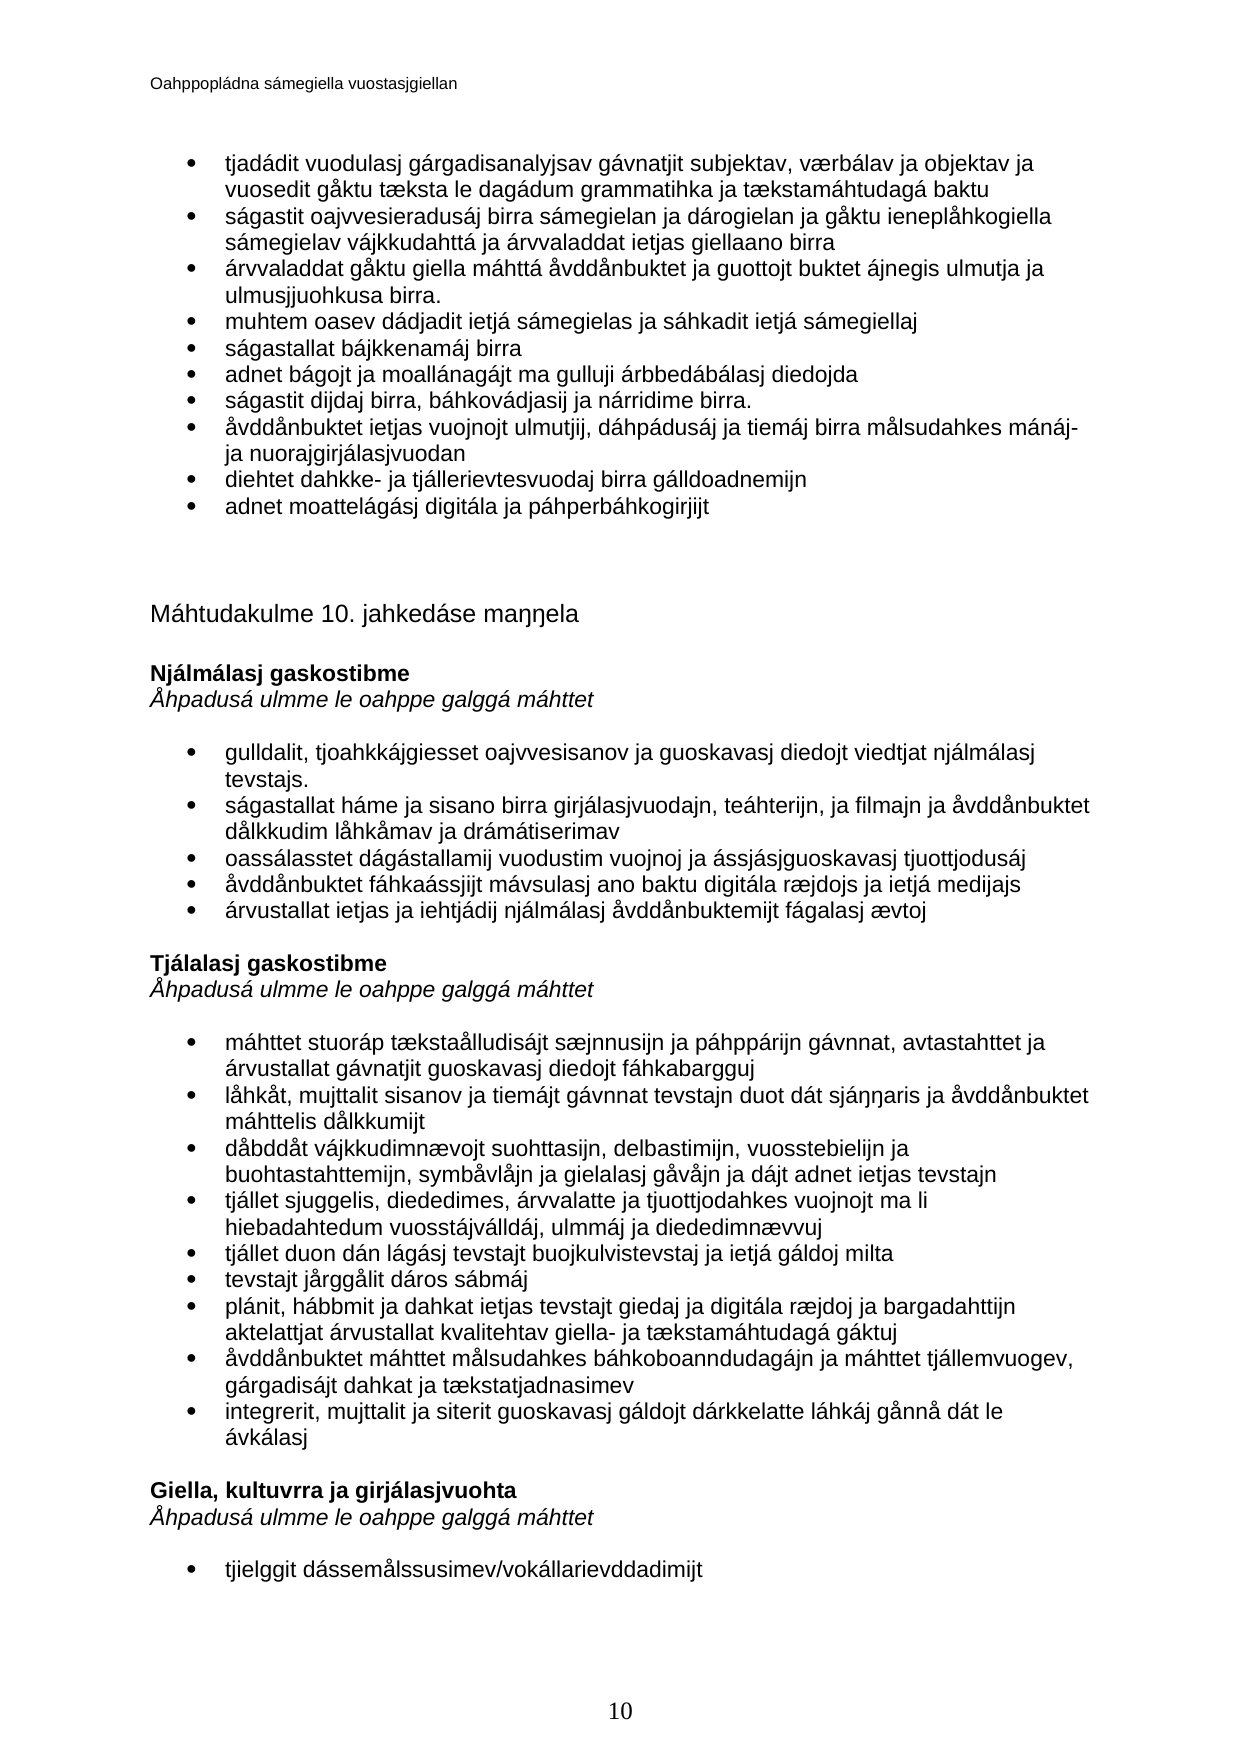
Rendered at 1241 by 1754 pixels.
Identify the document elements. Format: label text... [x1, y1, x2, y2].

list ságastit oajvvesieradusáj birra sámegielan ja dárogielan ja gåktu ieneplåhkogiella sámegielav vájkkudahttá ja árvvaladdat ietjas giellaano birra [187, 203, 1090, 255]
list adnet moattelágásj digitála ja páhperbáhkogirjijt [187, 493, 1090, 519]
subtitle Máhtudakulme 10. jahkedáse maŋŋela [150, 599, 1090, 627]
list ságastallat háme ja sisano birra girjálasjvuodajn, teáhterijn, ja filmajn ja åvddånbuktet dålkkudim låhkåmav ja drámátiserimav [187, 792, 1090, 844]
list oassálasstet dágástallamij vuodustim vuojnoj ja ássjásjguoskavasj tjuottjodusáj [187, 844, 1090, 871]
list muhtem oasev dádjadit ietjá sámegielas ja sáhkadit ietjá sámegiellaj [187, 308, 1090, 334]
subtitle Åhpadusá ulmme le oahppe galggá máhttet [150, 1503, 1090, 1530]
list diehtet dahkke- ja tjállerievtesvuodaj birra gálldoadnemijn [187, 466, 1090, 493]
list dåbddåt vájkkudimnævojt suohttasijn, delbastimijn, vuosstebielijn ja buohtastahttemijn, symbåvlåjn ja gielalasj gåvåjn ja dájt adnet ietjas tevstajn [187, 1134, 1090, 1187]
list åvddånbuktet máhttet målsudahkes báhkoboanndudagájn ja máhttet tjállemvuogev, gárgadisájt dahkat ja tækstatjadnasimev [187, 1345, 1090, 1398]
list låhkåt, mujttalit sisanov ja tiemájt gávnnat tevstajn duot dát sjáŋŋaris ja åvddånbuktet máhttelis dålkkumijt [187, 1082, 1090, 1134]
list tjállet sjuggelis, diededimes, árvvalatte ja tjuottjodahkes vuojnojt ma li hiebadahtedum vuosstájválldáj, ulmmáj ja diededimnævvuj [187, 1187, 1090, 1240]
list tjadádit vuodulasj gárgadisanalyjsav gávnatjit subjektav, værbálav ja objektav ja vuosedit gåktu tæksta le dagádum grammatihka ja tækstamáhtudagá baktu [187, 150, 1090, 203]
subtitle Tjálalasj gaskostibme [150, 950, 1090, 976]
list åvddånbuktet fáhkaássjijt mávsulasj ano baktu digitála ræjdojs ja ietjá medijajs [187, 871, 1090, 897]
list plánit, hábbmit ja dahkat ietjas tevstajt giedaj ja digitála ræjdoj ja bargadahttijn aktelattjat árvustallat kvalitehtav giella- ja tækstamáhtudagá gáktuj [187, 1293, 1090, 1345]
subtitle Giella, kultuvrra ja girjálasjvuohta [150, 1477, 1090, 1503]
list tevstajt jårggålit dáros sábmáj [187, 1266, 1090, 1293]
list ságastit dijdaj birra, báhkovádjasij ja nárridime birra. [187, 387, 1090, 413]
subtitle Åhpadusá ulmme le oahppe galggá máhttet [150, 976, 1090, 1003]
list adnet bágojt ja moallánagájt ma gulluji árbbedábálasj diedojda [187, 361, 1090, 387]
list árvustallat ietjas ja iehtjádij njálmálasj åvddånbuktemijt fágalasj ævtoj [187, 897, 1090, 924]
list tjállet duon dán lágásj tevstajt buojkulvistevstaj ja ietjá gáldoj milta [187, 1240, 1090, 1266]
text Åhpadusá ulmme le oahppe galggá máhttet [150, 686, 1090, 713]
list integrerit, mujttalit ja siterit guoskavasj gáldojt dárkkelatte láhkáj gånnå dát le ávkálasj [187, 1398, 1090, 1451]
list åvddånbuktet ietjas vuojnojt ulmutjij, dáhpádusáj ja tiemáj birra målsudahkes mánáj- ja nuorajgirjálasjvuodan [187, 413, 1090, 466]
list árvvaladdat gåktu giella máhttá åvddånbuktet ja guottojt buktet ájnegis ulmutja ja ulmusjjuohkusa birra. [187, 255, 1090, 308]
subtitle Njálmálasj gaskostibme [150, 660, 1090, 686]
list máhttet stuoráp tækstaålludisájt sæjnnusijn ja páhppárijn gávnnat, avtastahttet ja árvustallat gávnatjit guoskavasj diedojt fáhkabargguj [187, 1029, 1090, 1082]
list ságastallat bájkkenamáj birra [187, 334, 1090, 361]
list tjielggit dássemålssusimev/vokállarievddadimijt [187, 1556, 1090, 1582]
list gulldalit, tjoahkkájgiesset oajvvesisanov ja guoskavasj diedojt viedtjat njálmálasj tevstajs. [187, 739, 1090, 792]
